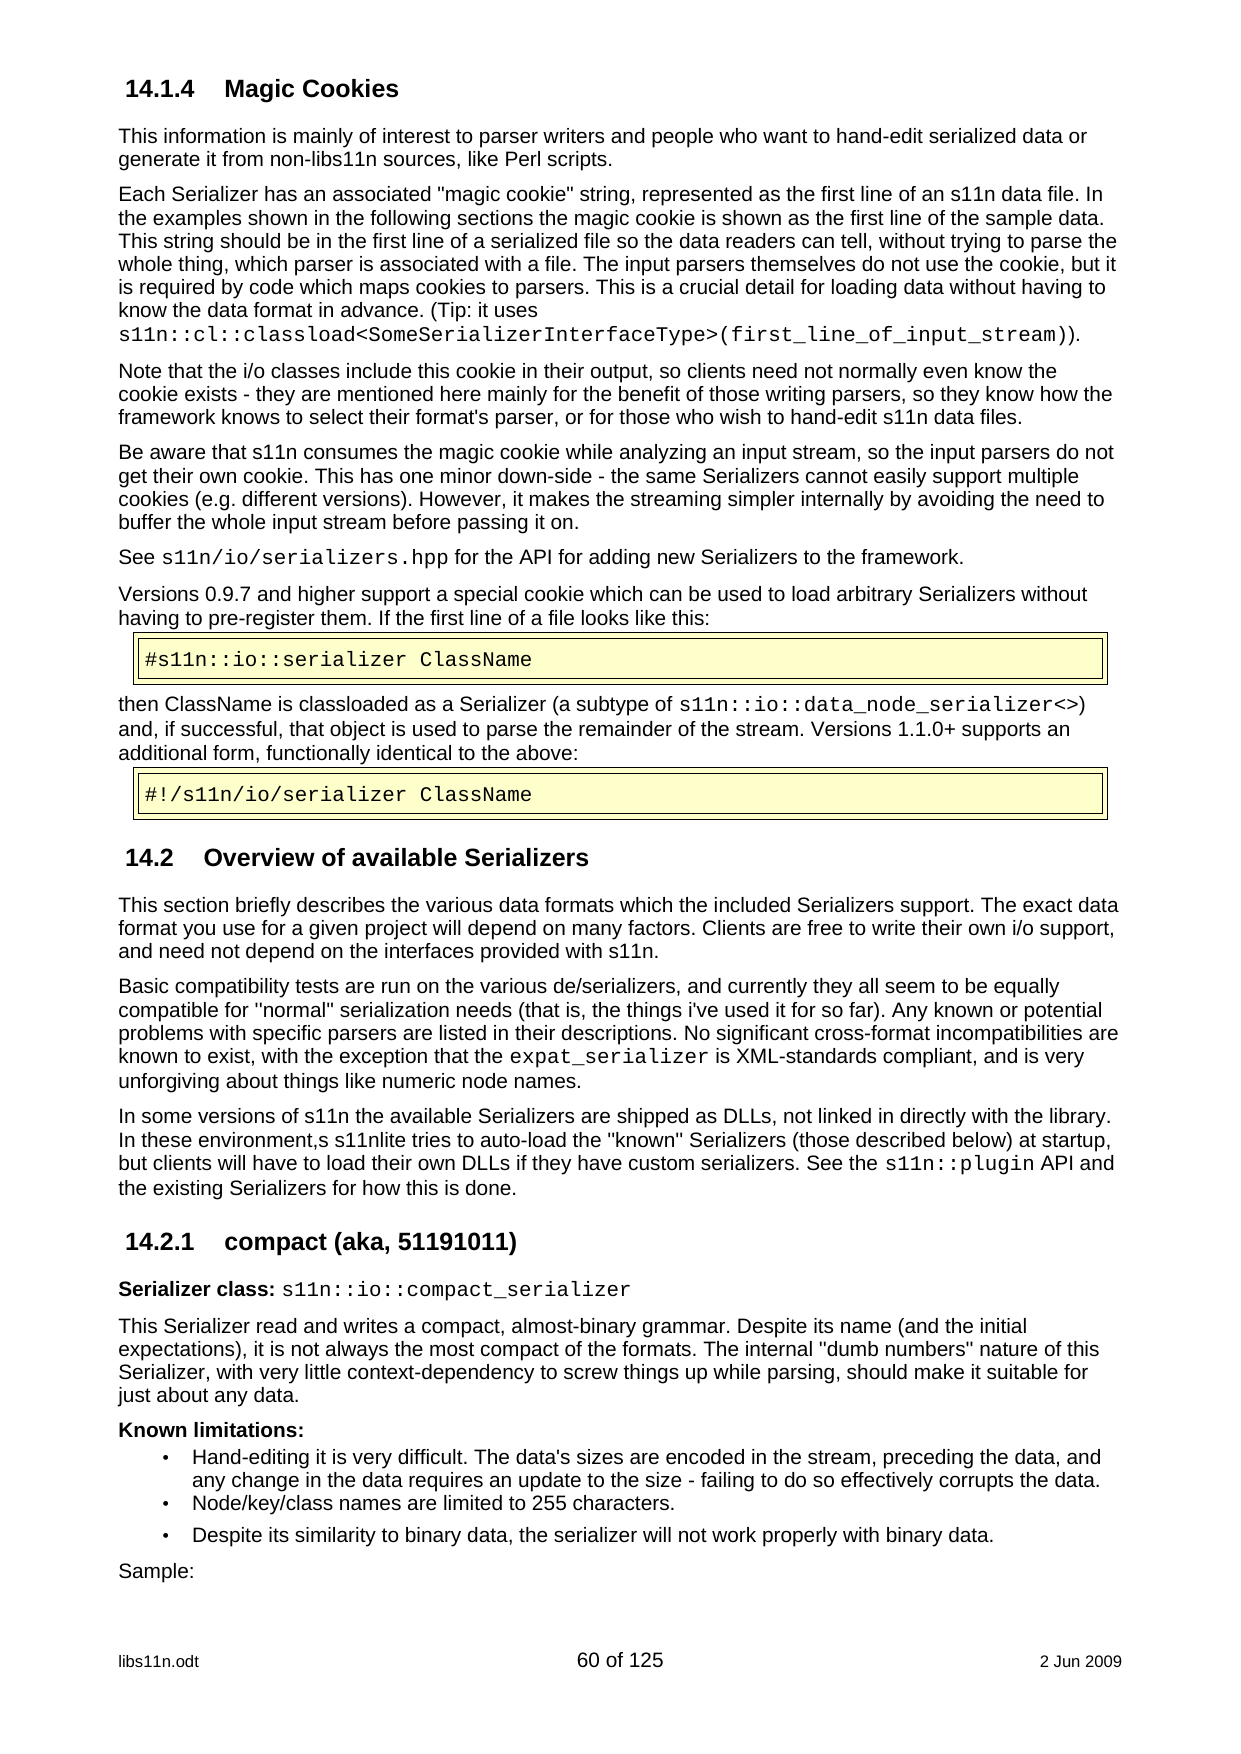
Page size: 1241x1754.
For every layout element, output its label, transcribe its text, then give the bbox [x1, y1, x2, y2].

text Note that the i/o classes include this cookie in their output, so clients need not normally even know the cookie exists - they are mentioned here mainly for the benefit of those writing parsers, so they know how the framework knows to select their format's parser, or for those who wish to hand-edit s11n data files. [118, 359, 1122, 429]
text See s11n/io/serializers.hpp for the API for adding new Serializers to the framework. [118, 546, 1122, 571]
text then ClassName is classloaded as a Serializer (a subtype of s11n::io::data_node_serializer<>) and, if successful, that object is used to parse the remainder of the stream. Versions 1.1.0+ supports an additional form, functionally identical to the above: [118, 693, 1122, 764]
text Versions 0.9.7 and higher support a special cookie which can be used to load arbitrary Serializers without having to pre-register them. If the first line of a file looks like this: [118, 583, 1122, 629]
list Node/key/class names are limited to 255 characters. [162, 1492, 1122, 1515]
text #!/s11n/io/serializer ClassName [134, 768, 1107, 819]
list Despite its similarity to binary data, the serializer will not work properly with binary data. [162, 1524, 1122, 1547]
text Serializer class: s11n::io::compact_serializer [118, 1277, 1122, 1302]
list Hand-editing it is very difficult. The data's sizes are encoded in the stream, preceding the data, and any change in the data requires an update to the size - failing to do so effectively corrupts the data. [162, 1445, 1122, 1492]
text This Serializer read and writes a compact, almost-binary grammar. Despite its name (and the initial expectations), it is not always the most compact of the formats. The internal ''dumb numbers'' nature of this Serializer, with very little context-dependency to screw things up while parsing, should make it suitable for just about any data. [118, 1314, 1122, 1407]
text Known limitations: [118, 1419, 1122, 1442]
text Be aware that s11n consumes the magic cookie while analyzing an input stream, so the input parsers do not get their own cookie. This has one minor down-side - the same Serializers cannot easily support multiple cookies (e.g. different versions). However, it makes the streaming simpler internally by avoiding the need to buffer the whole input stream before passing it on. [118, 441, 1122, 534]
text This information is mainly of interest to parser writers and people who want to hand-edit serialized data or generate it from non-libs11n sources, like Perl scripts. [118, 124, 1122, 171]
text Each Serializer has an associated "magic cookie" string, represented as the first line of an s11n data file. In the examples shown in the following sections the magic cookie is shown as the first line of the sample data. This string should be in the first line of a serialized file so the data readers can tell, without trying to parse the whole thing, which parser is associated with a file. The input parsers themselves do not use the cookie, but it is required by code which maps cookies to parsers. This is a crucial detail for loading data without having to know the data format in advance. (Tip: it uses s11n::cl::classload<SomeSerializerInterfaceType>(first_line_of_input_stream)). [118, 183, 1122, 347]
text Basic compatibility tests are run on the various de/serializers, and currently they all seem to be equally compatible for ''normal'' serialization needs (that is, the things i've used it for so far). Any known or potential problems with specific parsers are listed in their descriptions. No significant cross-format incompatibilities are known to exist, with the exception that the expat_serializer is XML-standards compliant, and is very unforgiving about things like numeric node names. [118, 975, 1122, 1093]
text This section briefly describes the various data formats which the included Serializers support. The exact data format you use for a given project will depend on many factors. Clients are free to write their own i/o support, and need not depend on the interfaces provided with s11n. [118, 893, 1122, 963]
text #s11n::io::serializer ClassName [134, 633, 1107, 684]
text Sample: [118, 1559, 1122, 1582]
subtitle Magic Cookies [118, 75, 1122, 103]
subtitle Overview of available Serializers [118, 844, 1122, 872]
subtitle compact (aka, 51191011) [118, 1228, 1122, 1256]
text In some versions of s11n the available Serializers are shipped as DLLs, not linked in directly with the library. In these environment,s s11nlite tries to auto-load the ''known'' Serializers (those described below) at startup, but clients will have to load their own DLLs if they have custom serializers. See the s11n::plugin API and the existing Serializers for how this is done. [118, 1105, 1122, 1200]
